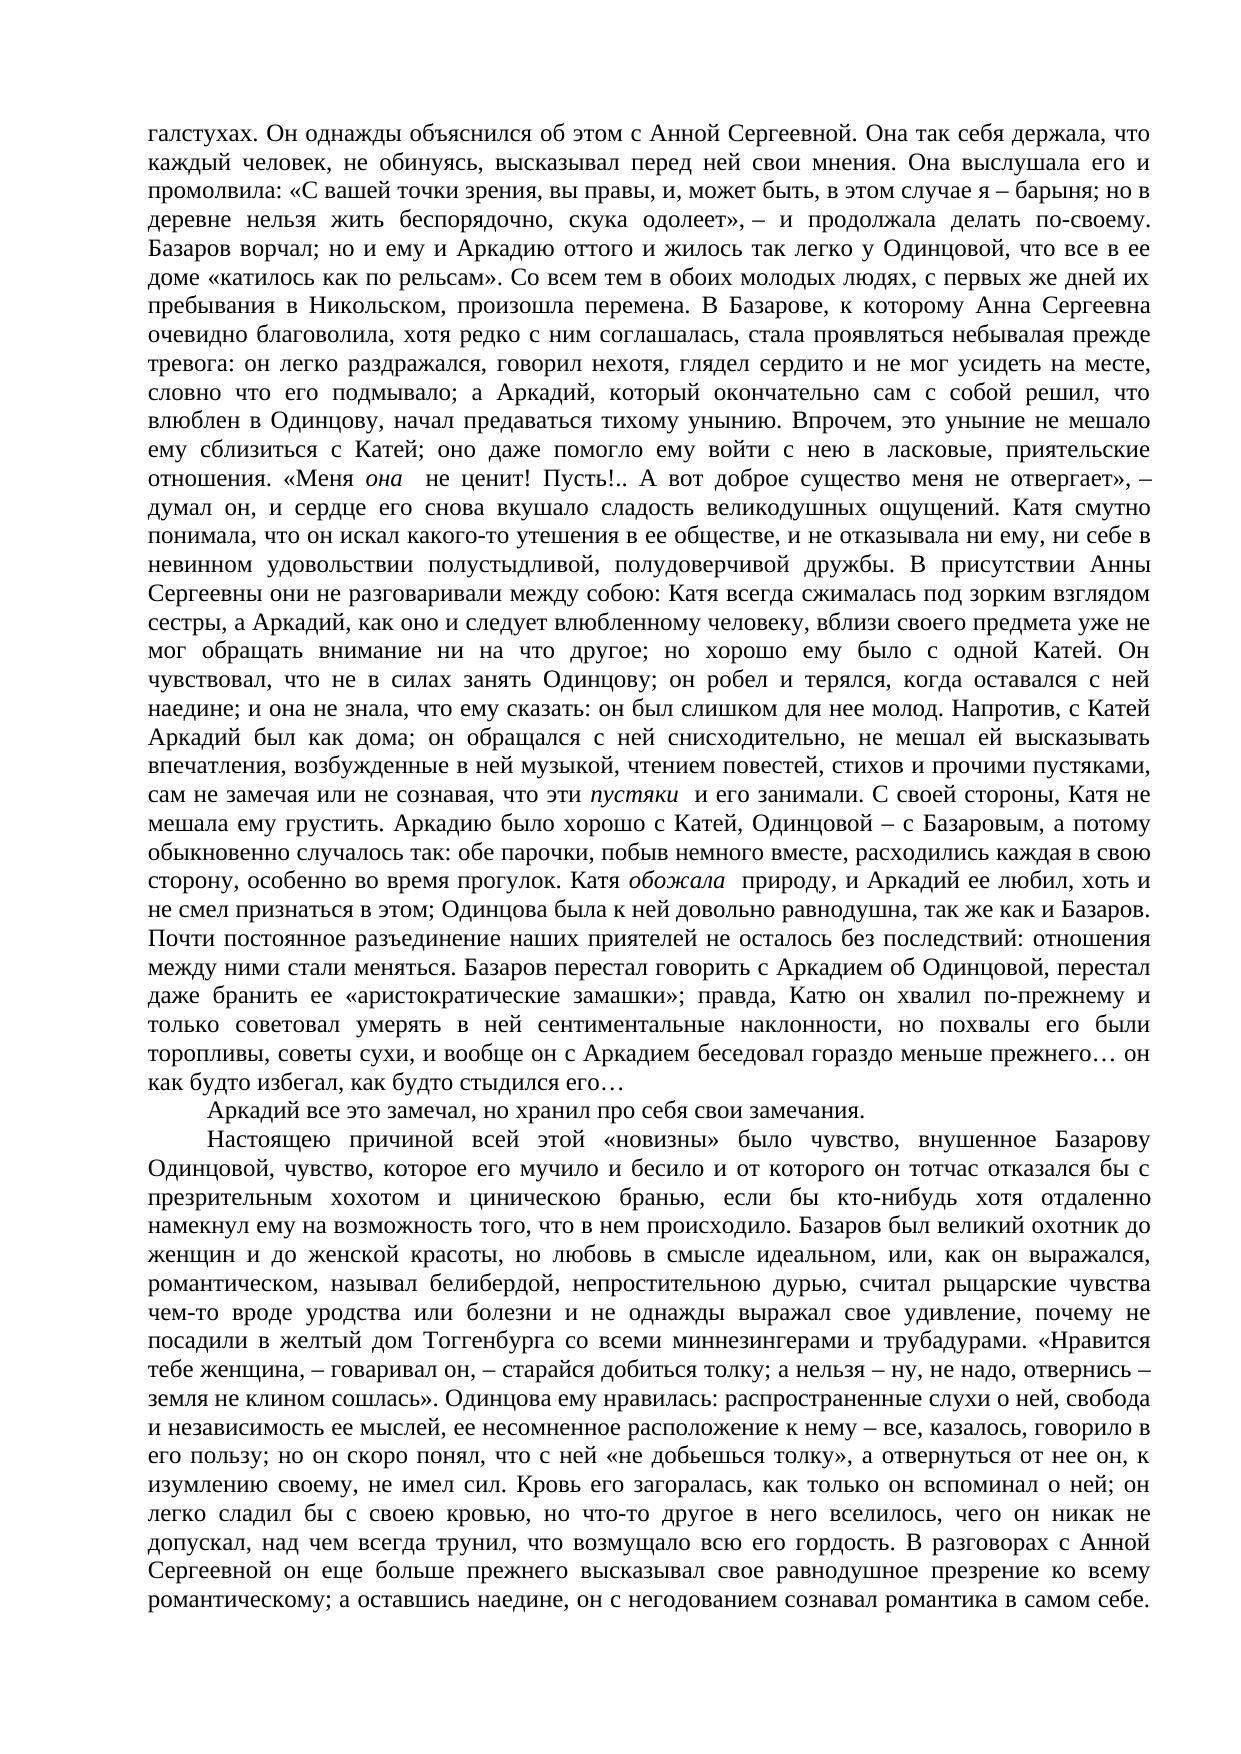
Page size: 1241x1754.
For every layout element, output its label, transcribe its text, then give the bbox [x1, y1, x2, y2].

text галстухах. Он однажды объяснился об этом с Анной Сергеевной. Она так себя держала, что каждый человек, не обинуясь, высказывал перед ней свои мнения. Она выслушала его и промолвила: «С вашей точки зрения, вы правы, и, может быть, в этом случае я – барыня; но в деревне нельзя жить беспорядочно, скука одолеет», – и продолжала делать по-своему. Базаров ворчал; но и ему и Аркадию оттого и жилось так легко у Одинцовой, что все в ее доме «катилось как по рельсам». Со всем тем в обоих молодых людях, с первых же дней их пребывания в Никольском, произошла перемена. В Базарове, к которому Анна Сергеевна очевидно благоволила, хотя редко с ним соглашалась, стала проявляться небывалая прежде тревога: он легко раздражался, говорил нехотя, глядел сердито и не мог усидеть на месте, словно что его подмывало; а Аркадий, который окончательно сам с собой решил, что влюблен в Одинцову, начал предаваться тихому унынию. Впрочем, это уныние не мешало ему сблизиться с Катей; оно даже помогло ему войти с нею в ласковые, приятельские отношения. «Меня она не ценит! Пусть!.. А вот доброе существо меня не отвергает», – думал он, и сердце его снова вкушало сладость великодушных ощущений. Катя смутно понимала, что он искал какого-то утешения в ее обществе, и не отказывала ни ему, ни себе в невинном удовольствии полустыдливой, полудоверчивой дружбы. В присутствии Анны Сергеевны они не разговаривали между собою: Катя всегда сжималась под зорким взглядом сестры, а Аркадий, как оно и следует влюбленному человеку, вблизи своего предмета уже не мог обращать внимание ни на что другое; но хорошо ему было с одной Катей. Он чувствовал, что не в силах занять Одинцову; он робел и терялся, когда оставался с ней наедине; и она не знала, что ему сказать: он был слишком для нее молод. Напротив, с Катей Аркадий был как дома; он обращался с ней снисходительно, не мешал ей высказывать впечатления, возбужденные в ней музыкой, чтением повестей, стихов и прочими пустяками, сам не замечая или не сознавая, что эти пустяки и его занимали. С своей стороны, Катя не мешала ему грустить. Аркадию было хорошо с Катей, Одинцовой – с Базаровым, а потому обыкновенно случалось так: обе парочки, побыв немного вместе, расходились каждая в свою сторону, особенно во время прогулок. Катя обожала природу, и Аркадий ее любил, хоть и не смел признаться в этом; Одинцова была к ней довольно равнодушна, так же как и Базаров. Почти постоянное разъединение наших приятелей не осталось без последствий: отношения между ними стали меняться. Базаров перестал говорить с Аркадием об Одинцовой, перестал даже бранить ее «аристократические замашки»; правда, Катю он хвалил по-прежнему и только советовал умерять в ней сентиментальные наклонности, но похвалы его были торопливы, советы сухи, и вообще он с Аркадием беседовал гораздо меньше прежнего… он как будто избегал, как будто стыдился его… [148, 118, 1152, 1096]
text Аркадий все это замечал, но хранил про себя свои замечания. [148, 1096, 1152, 1124]
text Настоящею причиной всей этой «новизны» было чувство, внушенное Базарову Одинцовой, чувство, которое его мучило и бесило и от которого он тотчас отказался бы с презрительным хохотом и циническою бранью, если бы кто-нибудь хотя отдаленно намекнул ему на возможность того, что в нем происходило. Базаров был великий охотник до женщин и до женской красоты, но любовь в смысле идеальном, или, как он выражался, романтическом, называл белибердой, непростительною дурью, считал рыцарские чувства чем-то вроде уродства или болезни и не однажды выражал свое удивление, почему не посадили в желтый дом Тоггенбурга со всеми миннезингерами и трубадурами. «Нравится тебе женщина, – говаривал он, – старайся добиться толку; а нельзя – ну, не надо, отвернись – земля не клином сошлась». Одинцова ему нравилась: распространенные слухи о ней, свобода и независимость ее мыслей, ее несомненное расположение к нему – все, казалось, говорило в его пользу; но он скоро понял, что с ней «не добьешься толку», а отвернуться от нее он, к изумлению своему, не имел сил. Кровь его загоралась, как только он вспоминал о ней; он легко сладил бы с своею кровью, но что-то другое в него вселилось, чего он никак не допускал, над чем всегда трунил, что возмущало всю его гордость. В разговорах с Анной Сергеевной он еще больше прежнего высказывал свое равнодушное презрение ко всему романтическому; а оставшись наедине, он с негодованием сознавал романтика в самом себе. [148, 1124, 1152, 1613]
